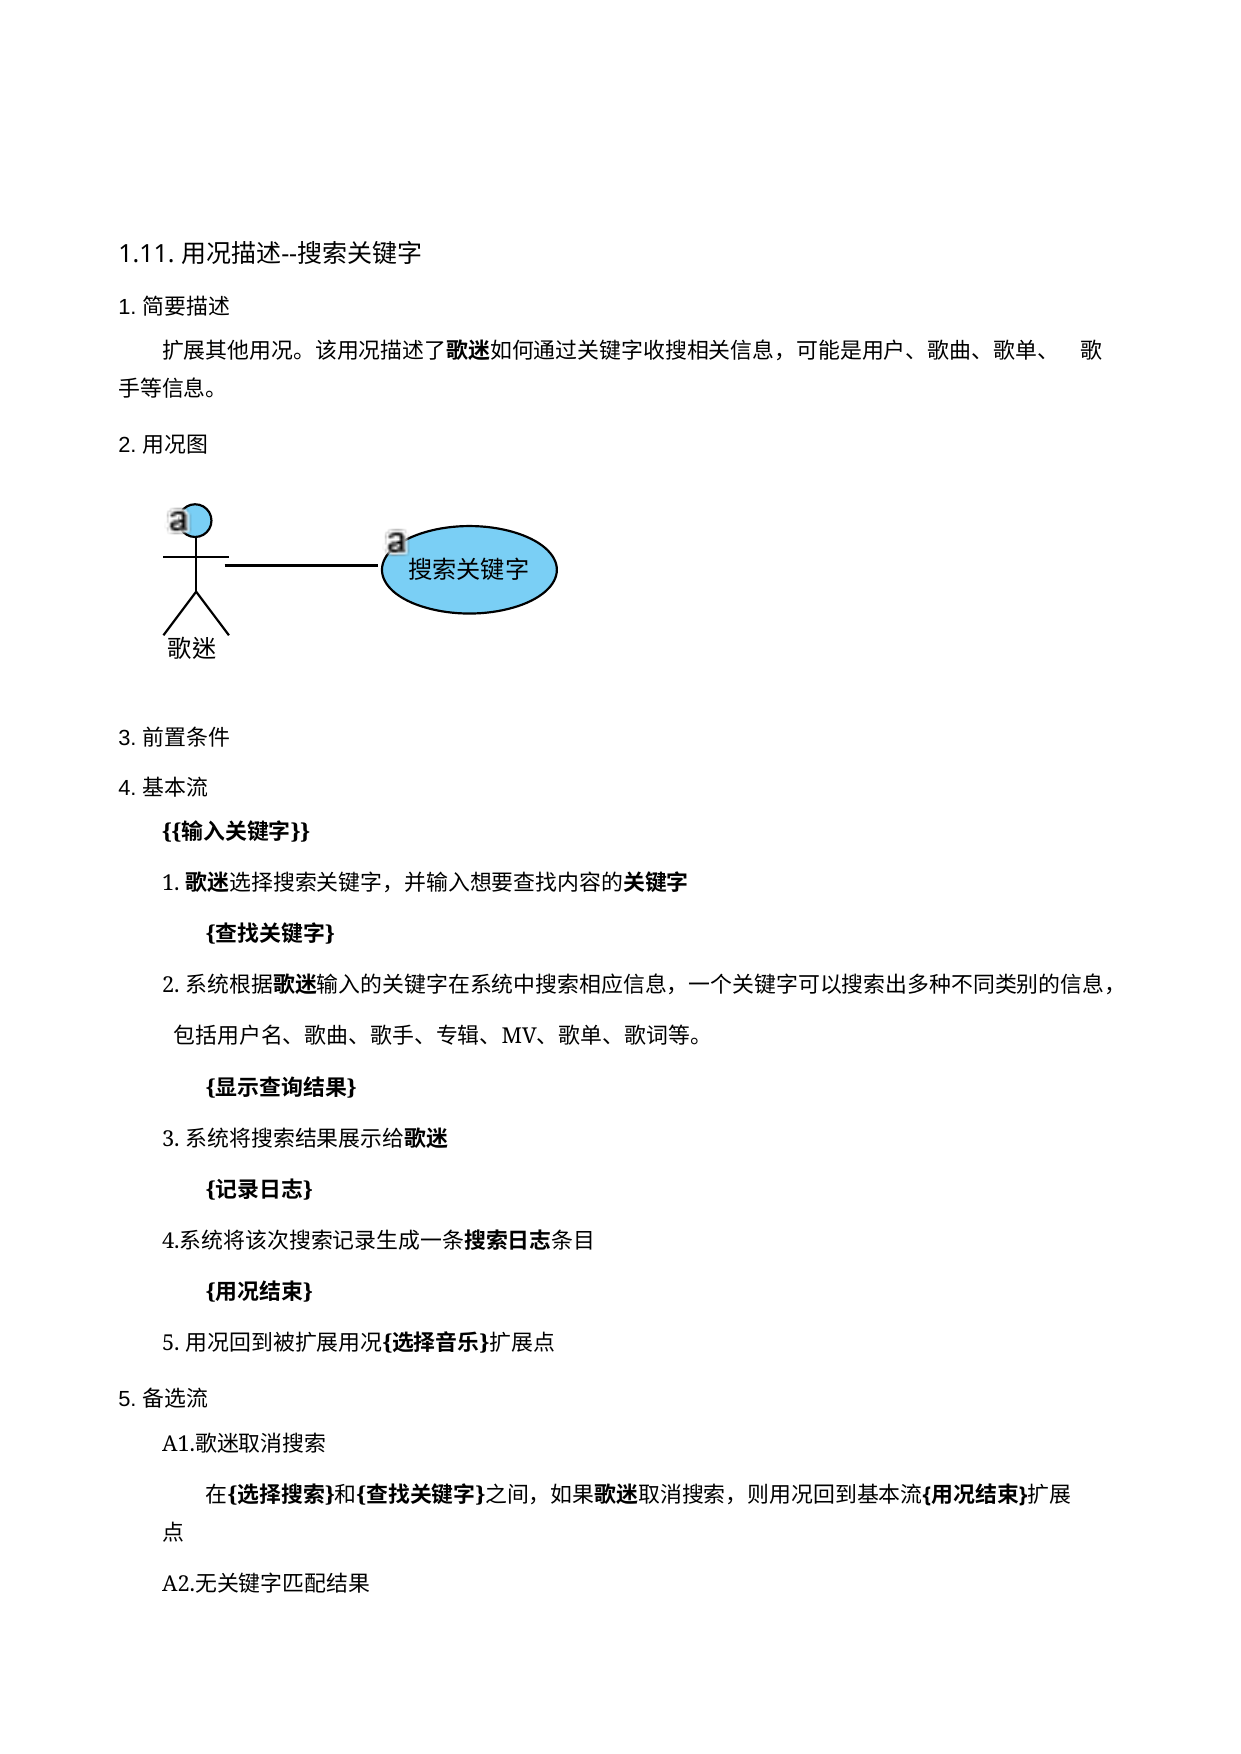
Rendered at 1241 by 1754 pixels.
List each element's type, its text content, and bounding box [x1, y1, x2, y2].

subtitle 简要描述 [118, 289, 1122, 321]
text {{输入关键字}} [118, 814, 1122, 846]
text {显示查询结果} [118, 1069, 1122, 1101]
text {查找关键字} [118, 916, 1122, 948]
subtitle 基本流 [118, 770, 1122, 802]
text 2. 系统根据歌迷输入的关键字在系统中搜索相应信息，一个关键字可以搜索出多种不同类别的信息， [118, 967, 1122, 999]
text A1.歌迷取消搜索 [118, 1426, 1122, 1457]
text 5. 用况回到被扩展用况{选择音乐}扩展点 [118, 1325, 1122, 1357]
text 扩展其他用况。该用况描述了歌迷如何通过关键字收搜相关信息，可能是用户、歌曲、歌单、 歌手等信息。 [118, 333, 1122, 403]
subtitle 备选流 [118, 1381, 1122, 1413]
subtitle 前置条件 [118, 720, 1122, 752]
text A2.无关键字匹配结果 [118, 1566, 1122, 1597]
subtitle 用况描述--搜索关键字 [118, 234, 1122, 270]
subtitle 用况图 [118, 427, 1122, 459]
text 4.系统将该次搜索记录生成一条搜索日志条目 [118, 1223, 1122, 1254]
text 包括用户名、歌曲、歌手、专辑、MV、歌单、歌词等。 [118, 1018, 1122, 1050]
text 1. 歌迷选择搜索关键字，并输入想要查找内容的关键字 [118, 865, 1122, 897]
text 在{选择搜索}和{查找关键字}之间，如果歌迷取消搜索，则用况回到基本流{用况结束}扩展 点 [118, 1477, 1122, 1546]
text {用况结束} [118, 1274, 1122, 1306]
text 3. 系统将搜索结果展示给歌迷 [118, 1121, 1122, 1152]
text {记录日志} [118, 1172, 1122, 1203]
